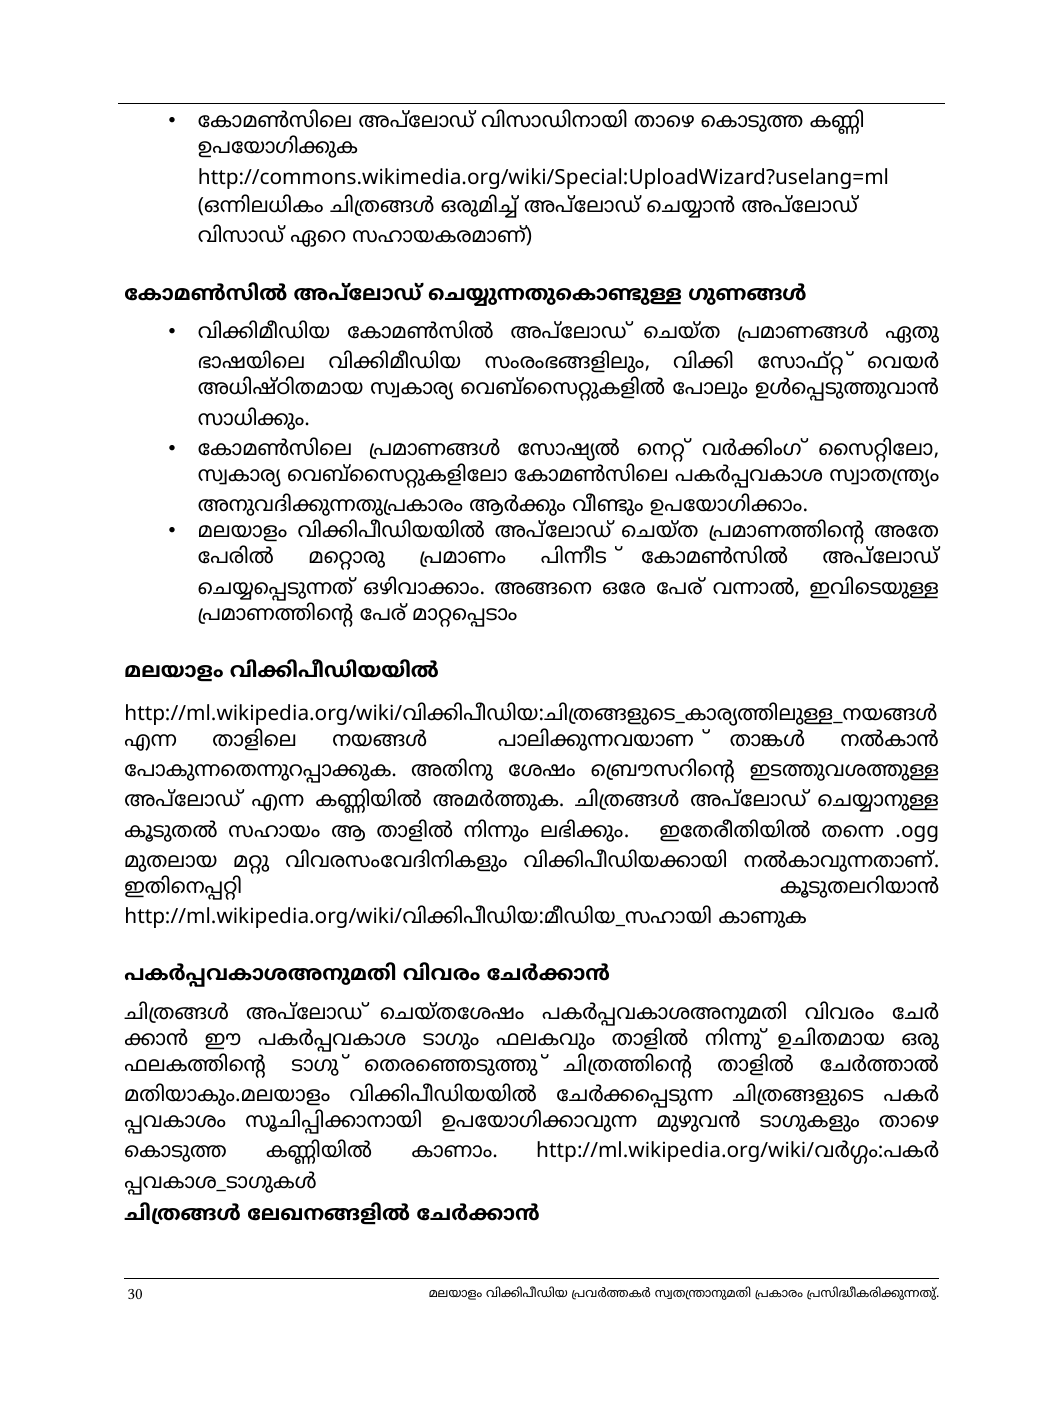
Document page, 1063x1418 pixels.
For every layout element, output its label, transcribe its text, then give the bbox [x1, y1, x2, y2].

list വിക്കിമീഡിയ കോമണ്‍സില്‍ അപ്‌ലോഡ് ചെയ്ത പ്രമാണങ്ങള്‍ ഏതു ഭാഷയിലെ വിക്കിമീഡിയ സംരംഭങ്ങളിലും, വിക്കി സോഫ്റ്റ് വെയര്‍ അധിഷ്ഠിതമായ സ്വകാര്യ വെബ്‌സൈറ്റുകളില്‍ പോലും ഉള്‍പ്പെടുത്തുവാന്‍ സാധിക്കും. [168, 320, 939, 433]
subtitle പകര്‍പ്പവകാശഅനുമതി വിവരം ചേര്‍ക്കാന്‍ [124, 963, 939, 989]
subtitle മലയാളം വിക്കിപീഡിയയില്‍ [124, 659, 939, 685]
text ചിത്രങ്ങള്‍ അപ്‌ലോഡ്‌ ചെയ്തശേഷം പകര്‍പ്പവകാശഅനുമതി വിവരം ചേര്‍ക്കാന്‍ ഈ പകര്‍പ്പവകാശ ടാഗും ഫലകവും താളില്‍ നിന്നു് ഉചിതമായ ഒരു ഫലകത്തിന്റെ ടാഗു് തെരഞ്ഞെടുത്തു് ചിത്രത്തിന്റെ താളില്‍ ചേര്‍ത്താല്‍ മതിയാകും.മലയാളം വിക്കിപീഡിയയില്‍ ചേര്‍ക്കപ്പെടുന്ന ചിത്രങ്ങളുടെ പകര്‍പ്പവകാശം സൂചിപ്പിക്കാനായി ഉപയോഗിക്കാവുന്ന മുഴുവന്‍ ടാഗുകളും താഴെ കൊടുത്ത കണ്ണിയില്‍ കാണാം. http://ml.wikipedia.org/wiki/വര്‍ഗ്ഗം:പകര്‍പ്പവകാശ_ടാഗുകള്‍ [124, 1001, 939, 1196]
text ചിത്രങ്ങള്‍ ലേഖനങ്ങളില്‍ ചേര്‍ക്കാന്‍ [124, 1202, 939, 1228]
list കോമണ്‍സിലെ പ്രമാണങ്ങള്‍ സോഷ്യല്‍ നെറ്റ് വര്‍ക്കിംഗ് സൈറ്റിലോ, സ്വകാര്യ വെബ്സൈറ്റുകളിലോ കോമണ്‍സിലെ പകര്‍പ്പവകാശ സ്വാതന്ത്ര്യം അനുവദിക്കുന്നതുപ്രകാരം ആര്‍ക്കും വീണ്ടും ഉപയോഗിക്കാം. [168, 433, 939, 520]
subtitle കോമണ്‍സില്‍ അപ്‌ലോഡ് ചെയ്യുന്നതുകൊണ്ടുള്ള ഗുണങ്ങള്‍ [124, 282, 939, 308]
text http://ml.wikipedia.org/wiki/വിക്കിപീഡിയ:ചിത്രങ്ങളുടെ_കാര്യത്തിലുള്ള_നയങ്ങള്‍ എന്ന താളിലെ നയങ്ങള്‍ പാലിക്കുന്നവയാണ്‌ താങ്കള്‍ നല്‍കാന്‍ പോകുന്നതെന്നുറപ്പാക്കുക. അതിനു ശേഷം ബ്രൌസറിന്റെ ഇടത്തുവശത്തുള്ള അപ്‌ലോഡ്‌ എന്ന കണ്ണിയില്‍ അമര്‍ത്തുക. ചിത്രങ്ങള്‍ അപ്‌ലോഡ് ചെയ്യാനുള്ള കൂടുതല്‍ സഹായം ആ താളില്‍ നിന്നും ലഭിക്കും. ഇതേരീതിയില്‍ തന്നെ .ogg മുതലായ മറ്റു വിവരസംവേദിനികളും വിക്കിപീഡിയക്കായി നല്‍കാവുന്നതാണ്‌. ഇതിനെപ്പറ്റി കൂടുതലറിയാന്‍ http://ml.wikipedia.org/wiki/വിക്കിപീഡിയ:മീഡിയ_സഹായി കാണുക [124, 698, 939, 932]
list കോമണ്‍സിലെ അപ്‌ലോഡ് വിസാഡിനായി താഴെ കൊടുത്ത കണ്ണി ഉപയോഗിക്കുക http://commons.wikimedia.org/wiki/Special:UploadWizard?uselang=ml (ഒന്നിലധികം ചിത്രങ്ങള്‍ ഒരുമിച്ച് അപ്‌ലോഡ് ചെയ്യാന്‍ അപ്‌ലോഡ് വിസാഡ് ഏറെ സഹായകരമാണ്) [168, 110, 939, 251]
list മലയാളം വിക്കിപീഡിയയില്‍ അപ്‌ലോഡ് ചെയ്ത പ്രമാണത്തിന്റെ അതേ പേരില്‍ മറ്റൊരു പ്രമാണം പിന്നീട് കോമണ്‍സില്‍ അപ്‌ലോഡ് ചെയ്യപ്പെടുന്നത് ഒഴിവാക്കാം. അങ്ങനെ ഒരേ പേര് വന്നാല്‍, ഇവിടെയുള്ള പ്രമാണത്തിന്റെ പേര് മാറ്റപ്പെടാം [168, 520, 939, 628]
